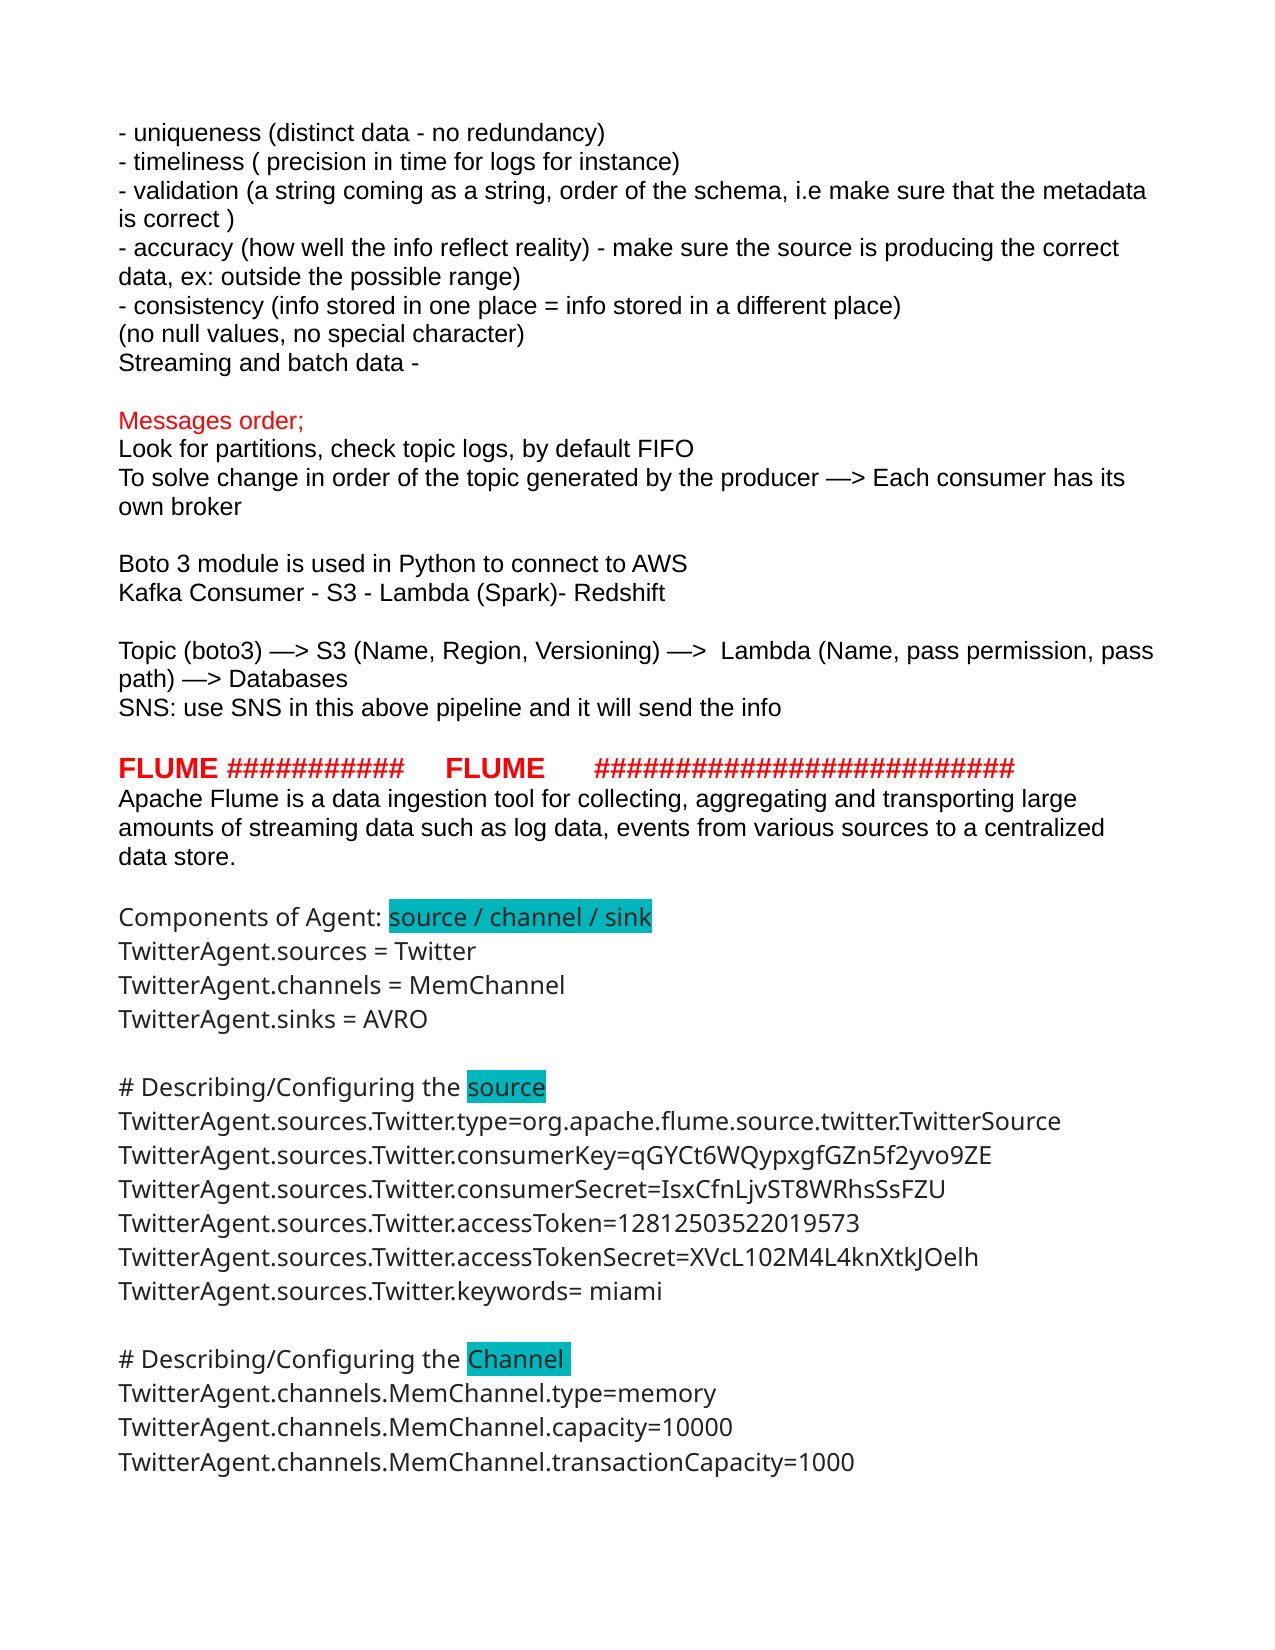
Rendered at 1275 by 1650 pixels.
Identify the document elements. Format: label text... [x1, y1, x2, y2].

text Boto 3 module is used in Python to connect to AWS [118, 549, 1157, 578]
text TwitterAgent.channels.MemChannel.transactionCapacity=1000 [118, 1444, 1157, 1478]
text Apache Flume is a data ingestion tool for collecting, aggregating and transporting large amounts of streaming data such as log data, events from various sources to a centralized data store. [118, 784, 1157, 870]
text - consistency (info stored in one place = info stored in a different place) [118, 291, 1157, 319]
text TwitterAgent.channels.MemChannel.capacity=10000 [118, 1410, 1157, 1444]
text TwitterAgent.channels.MemChannel.type=memory [118, 1376, 1157, 1410]
text TwitterAgent.sources = Twitter [118, 933, 1157, 967]
text TwitterAgent.sources.Twitter.keywords= miami [118, 1274, 1157, 1308]
text (no null values, no special character) [118, 319, 1157, 348]
text Kafka Consumer - S3 - Lambda (Spark)- Redshift [118, 578, 1157, 607]
text Look for partitions, check topic logs, by default FIFO [118, 434, 1157, 463]
text TwitterAgent.sources.Twitter.consumerSecret=IsxCfnLjvST8WRhsSsFZU [118, 1172, 1157, 1206]
text Topic (boto3) —> S3 (Name, Region, Versioning) —> Lambda (Name, pass permission, pass path) —> Databases [118, 636, 1157, 693]
text To solve change in order of the topic generated by the producer —> Each consumer has its own broker [118, 463, 1157, 521]
text # Describing/Configuring the Channel [118, 1342, 1157, 1376]
text SNS: use SNS in this above pipeline and it will send the info [118, 693, 1157, 722]
text TwitterAgent.channels = MemChannel [118, 967, 1157, 1001]
text - accuracy (how well the info reflect reality) - make sure the source is producing the correct data, ex: outside the possible range) [118, 233, 1157, 291]
text - uniqueness (distinct data - no redundancy) [118, 118, 1157, 147]
text Streaming and batch data - [118, 348, 1157, 377]
text - timeliness ( precision in time for logs for instance) [118, 147, 1157, 176]
text Components of Agent: source / channel / sink [118, 899, 1157, 933]
text TwitterAgent.sources.Twitter.accessTokenSecret=XVcL102M4L4knXtkJOelh [118, 1240, 1157, 1274]
text TwitterAgent.sources.Twitter.consumerKey=qGYCt6WQypxgfGZn5f2yvo9ZE [118, 1138, 1157, 1172]
text - validation (a string coming as a string, order of the schema, i.e make sure that the metadata is correct ) [118, 176, 1157, 233]
text TwitterAgent.sinks = AVRO [118, 1001, 1157, 1035]
text Messages order; [118, 406, 1157, 434]
text FLUME ########### FLUME ########################## [118, 751, 1157, 784]
text TwitterAgent.sources.Twitter.accessToken=12812503522019573 [118, 1206, 1157, 1240]
text TwitterAgent.sources.Twitter.type=org.apache.flume.source.twitter.TwitterSource [118, 1103, 1157, 1138]
text # Describing/Configuring the source [118, 1069, 1157, 1103]
